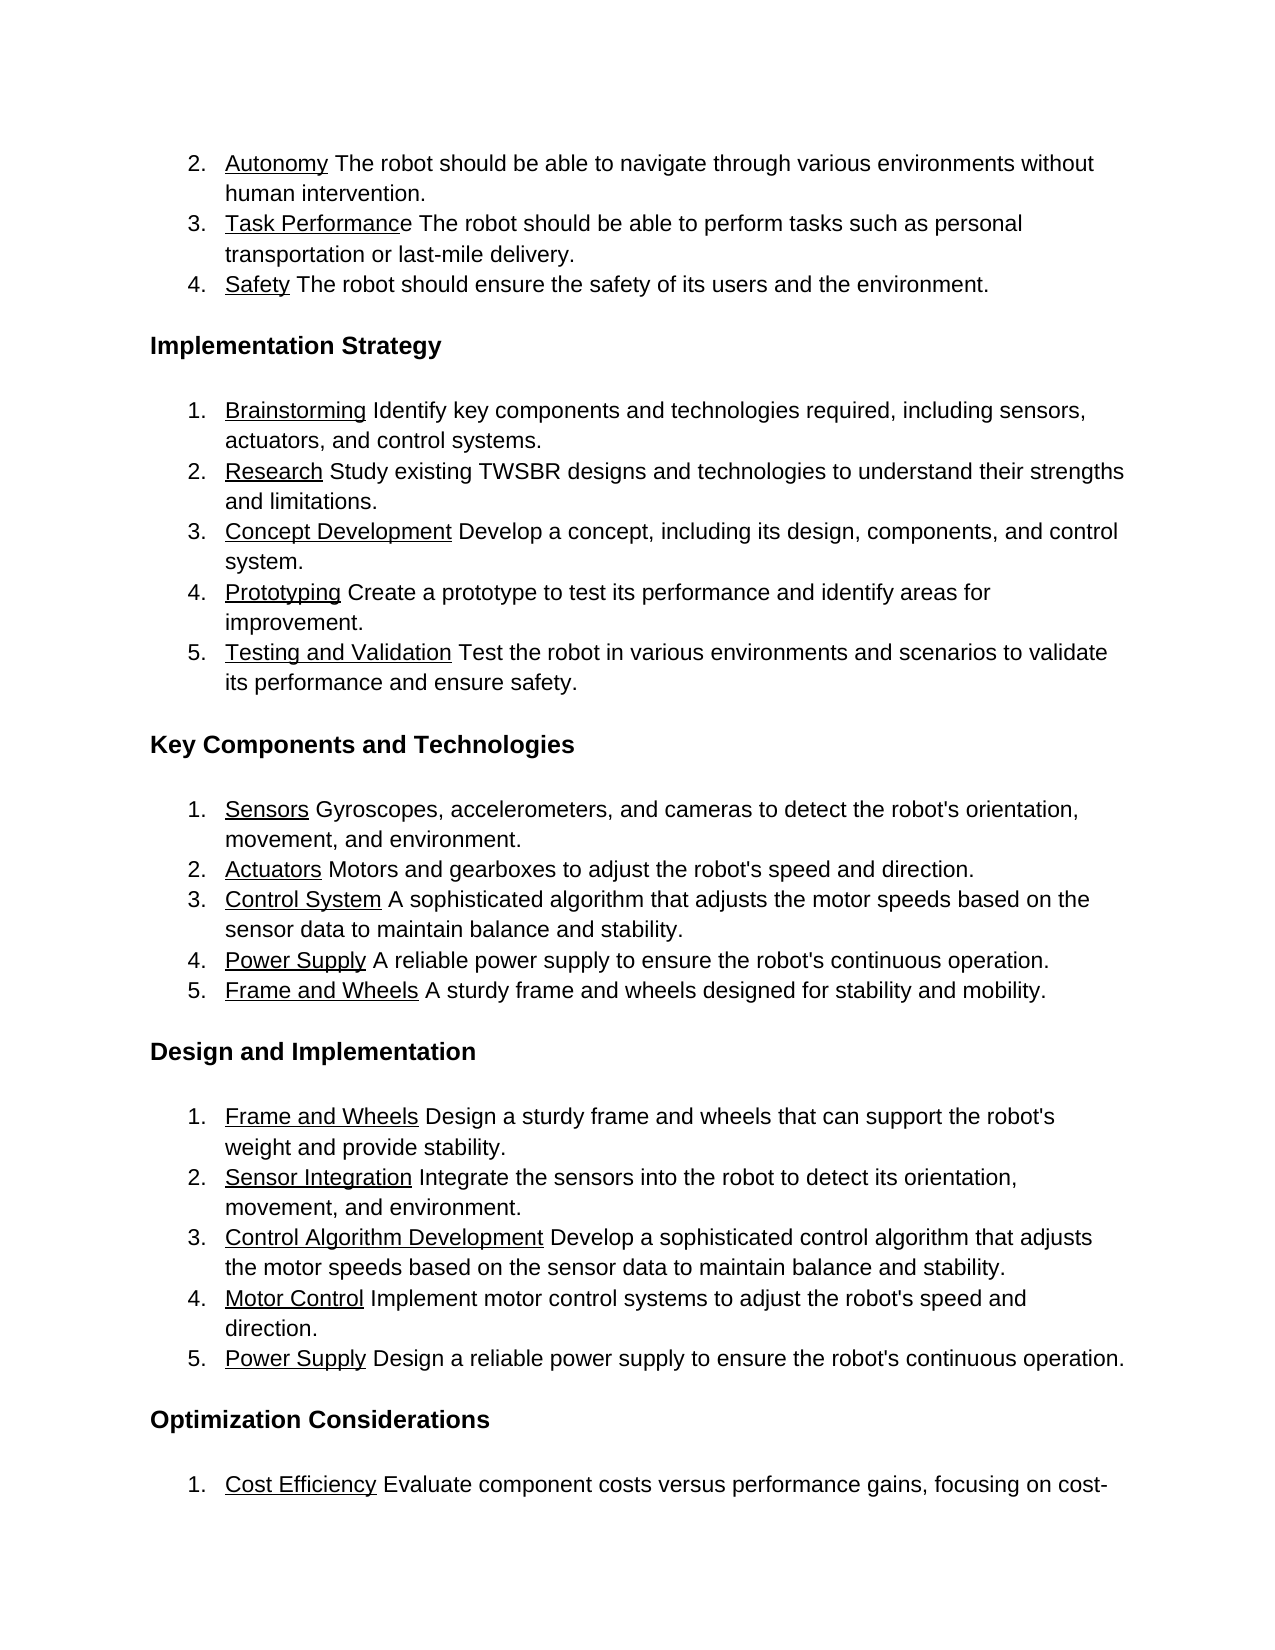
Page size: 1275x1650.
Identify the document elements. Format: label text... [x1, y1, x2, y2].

list Frame and Wheels A sturdy frame and wheels designed for stability and mobility. [187, 977, 1125, 1003]
list Control Algorithm Development Develop a sophisticated control algorithm that adjusts the motor speeds based on the sensor data to maintain balance and stability. [187, 1224, 1125, 1281]
list Frame and Wheels Design a sturdy frame and wheels that can support the robot's weight and provide stability. [187, 1103, 1125, 1160]
list Sensor Integration Integrate the sensors into the robot to detect its orientation, movement, and environment. [187, 1164, 1125, 1220]
list Concept Development Develop a concept, including its design, components, and control system. [187, 518, 1125, 575]
list Actuators Motors and gearboxes to adjust the robot's speed and direction. [187, 856, 1125, 882]
list Safety The robot should ensure the safety of its users and the environment. [187, 271, 1125, 297]
list Brainstorming Identify key components and technologies required, including sensors, actuators, and control systems. [187, 397, 1125, 454]
text Design and Implementation [150, 1037, 1125, 1066]
list Research Study existing TWSBR designs and technologies to understand their strengths and limitations. [187, 458, 1125, 514]
list Autonomy The robot should be able to navigate through various environments without human intervention. [187, 150, 1125, 207]
list Power Supply A reliable power supply to ensure the robot's continuous operation. [187, 947, 1125, 973]
list Testing and Validation Test the robot in various environments and scenarios to validate its performance and ensure safety. [187, 639, 1125, 696]
list Cost Efficiency Evaluate component costs versus performance gains, focusing on cost- [187, 1471, 1125, 1498]
text Optimization Considerations [150, 1405, 1125, 1434]
text Key Components and Technologies [150, 729, 1125, 758]
list Prototyping Create a prototype to test its performance and identify areas for improvement. [187, 578, 1125, 635]
list Sensors Gyroscopes, accelerometers, and cameras to detect the robot's orientation, movement, and environment. [187, 796, 1125, 852]
list Motor Control Implement motor control systems to adjust the robot's speed and direction. [187, 1284, 1125, 1341]
list Control System A sophisticated algorithm that adjusts the motor speeds based on the sensor data to maintain balance and stability. [187, 886, 1125, 943]
text Implementation Strategy [150, 331, 1125, 360]
list Power Supply Design a reliable power supply to ensure the robot's continuous operation. [187, 1345, 1125, 1371]
list Task Performance The robot should be able to perform tasks such as personal transportation or last-mile delivery. [187, 210, 1125, 267]
